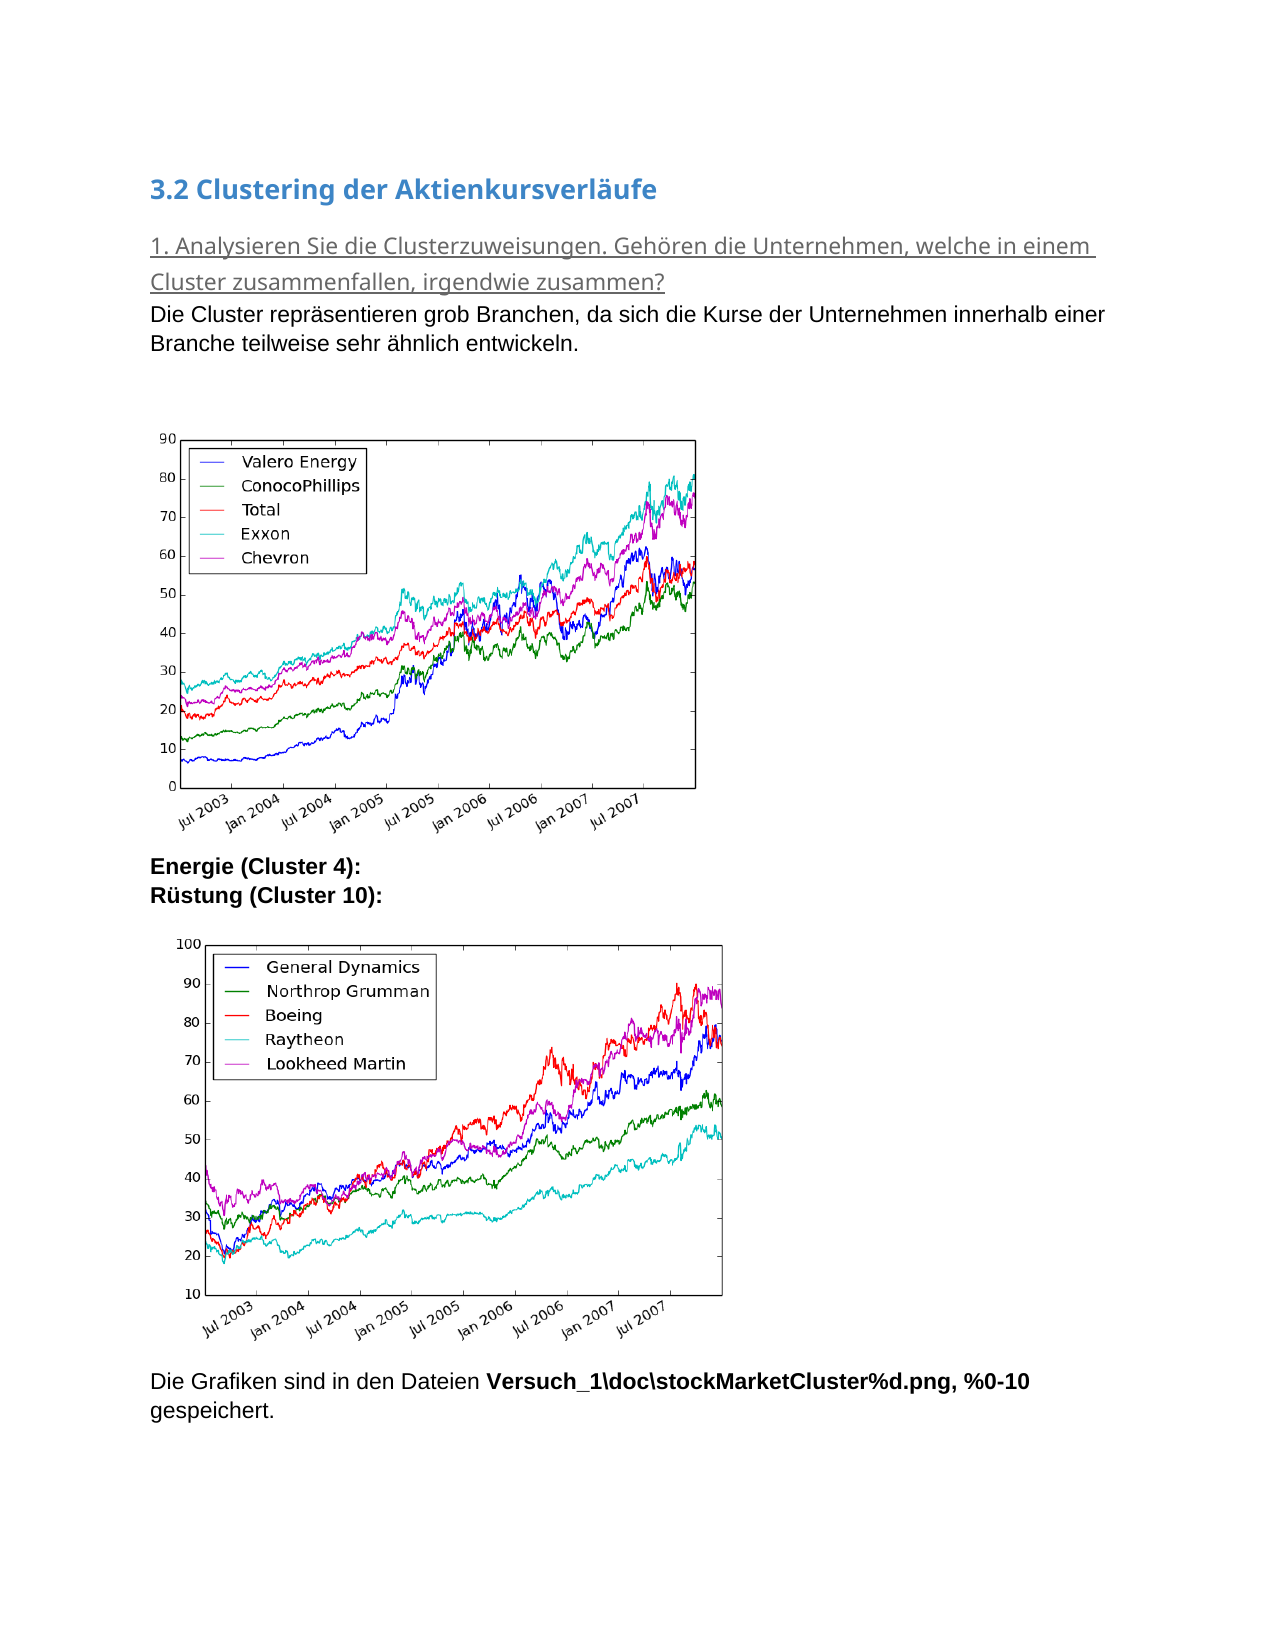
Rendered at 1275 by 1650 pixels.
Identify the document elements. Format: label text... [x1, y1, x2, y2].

text Die Grafiken sind in den Dateien Versuch_1\doc\stockMarketCluster%d.png, %0-10 gespeichert. [150, 1368, 1125, 1423]
picture [168, 931, 730, 1346]
subtitle 3.2 Clustering der Aktienkursverläufe [150, 171, 1125, 208]
text Energie (Cluster 4): [150, 390, 1125, 879]
text Die Cluster repräsentieren grob Branchen, da sich die Kurse der Unternehmen innerhalb einer Branche teilweise sehr ähnlich entwickeln. [150, 302, 1125, 357]
text Rüstung (Cluster 10): [150, 883, 1125, 908]
subtitle 1. Analysieren Sie die Clusterzuweisungen. Gehören die Unternehmen, welche in einem Cluster zusammenfallen, irgendwie zusammen? [150, 230, 1125, 297]
picture [140, 419, 710, 841]
